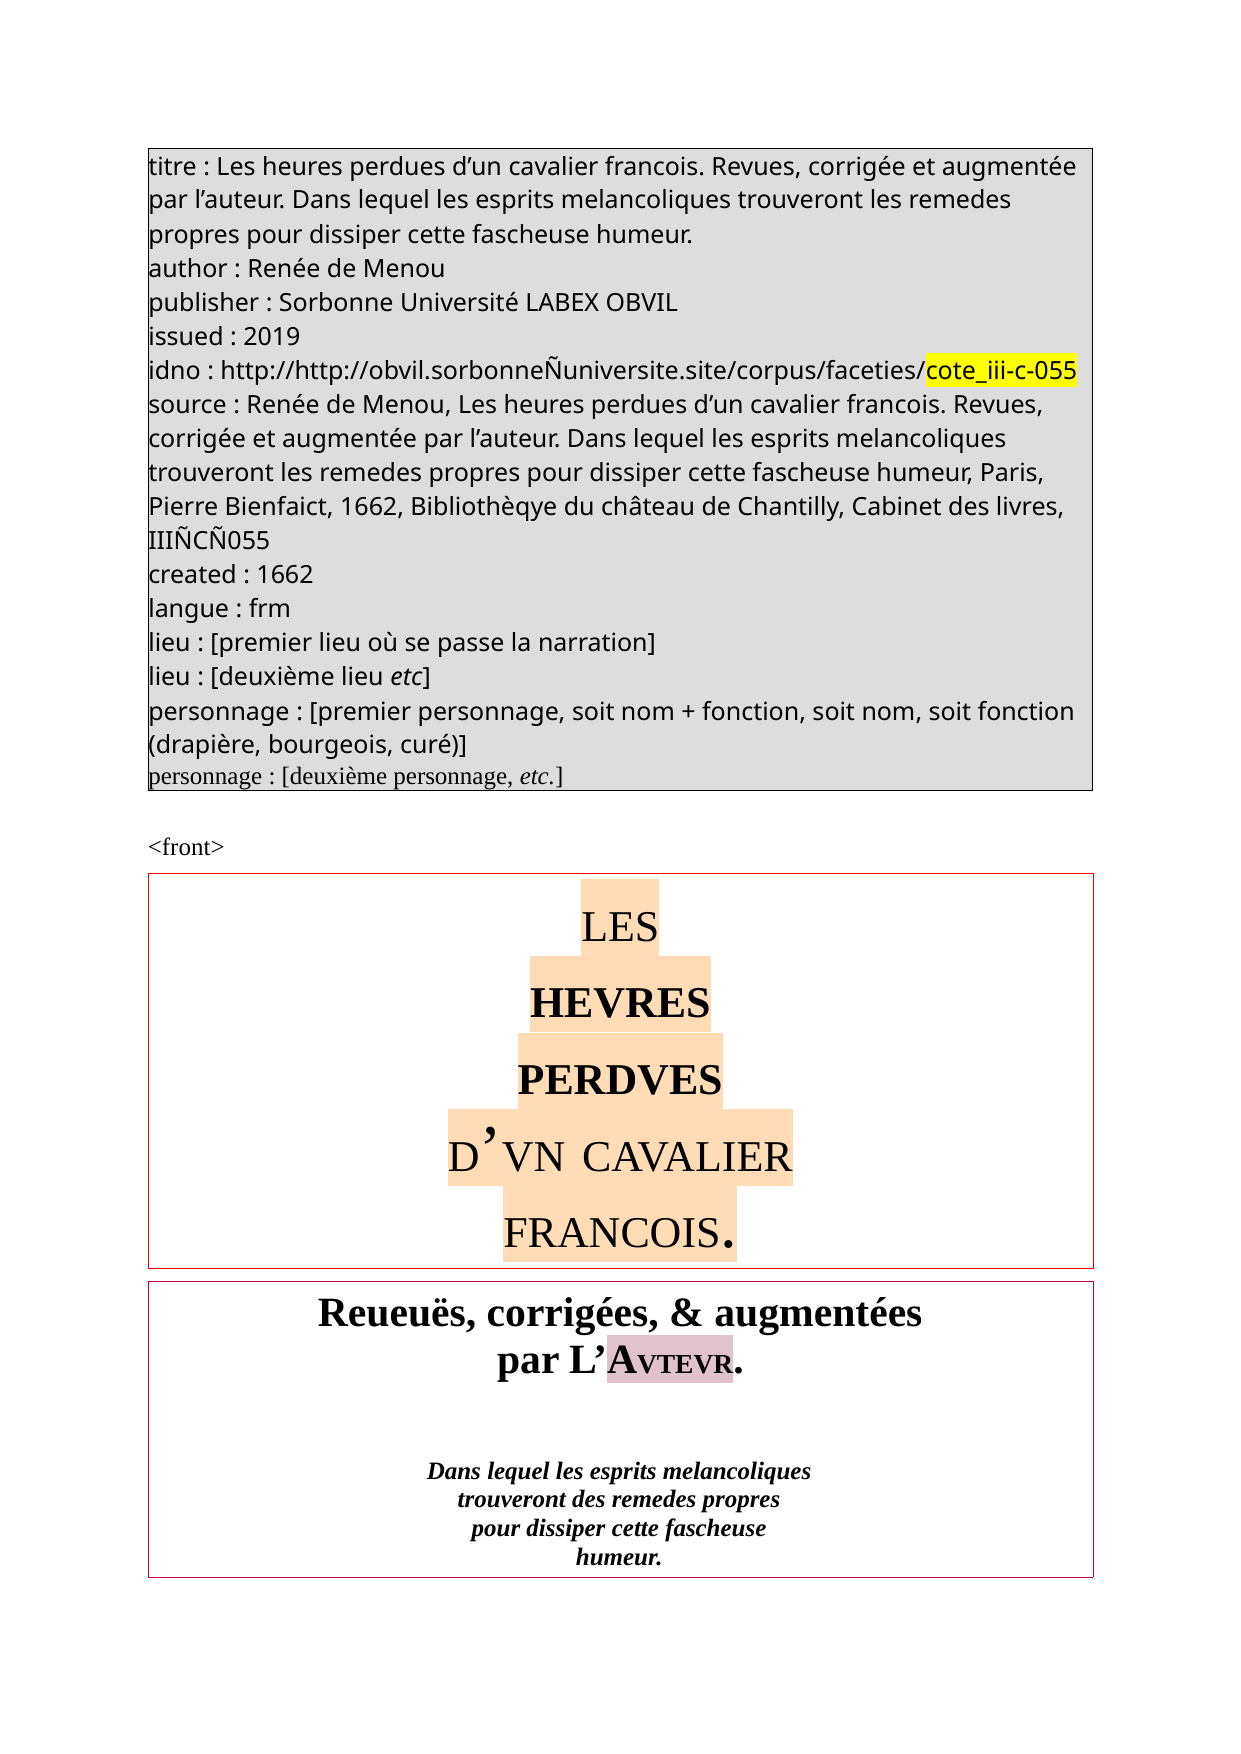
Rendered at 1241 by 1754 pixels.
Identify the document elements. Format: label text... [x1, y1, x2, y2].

text <front> [148, 832, 1093, 861]
text source : Renée de Menou, Les heures perdues d’un cavalier francois. Revues, corrigée et augmentée par l’auteur. Dans lequel les esprits melancoliques trouveront les remedes propres pour dissiper cette fascheuse humeur, Paris, Pierre Bienfaict, 1662, Bibliothèqye du château de Chantilly, Cabinet des livres, IIIÑCÑ055 [149, 386, 1092, 556]
text Reueuës, corrigées, & augmentées par L’Avtevr. [149, 1282, 1093, 1383]
text created : 1662 [149, 556, 1092, 590]
text issued : 2019 [149, 318, 1092, 352]
text personnage : [premier personnage, soit nom + fonction, soit nom, soit fonction (drapière, bourgeois, curé)] [149, 693, 1092, 761]
text lieu : [deuxième lieu etc] [149, 658, 1092, 693]
text langue : frm [149, 590, 1092, 624]
text lieu : [premier lieu où se passe la narration] [149, 624, 1092, 658]
text idno : http://http://obvil.sorbonneÑuniversite.site/corpus/faceties/cote_iii-c-055 [149, 352, 1092, 386]
text author : Renée de Menou [149, 250, 1092, 284]
text Dans lequel les esprits melancoliques trouveront des remedes propres pour dissiper cette fascheuse humeur. [149, 1450, 1093, 1577]
text publisher : Sorbonne Université LABEX OBVIL [149, 284, 1092, 318]
text les hevres perdves d’vn cavalier francois. [149, 874, 1093, 1268]
text personnage : [deuxième personnage, etc.] [149, 761, 1092, 790]
text titre : Les heures perdues d’un cavalier francois. Revues, corrigée et augmentée par l’auteur. Dans lequel les esprits melancoliques trouveront les remedes propres pour dissiper cette fascheuse humeur. [149, 149, 1092, 250]
